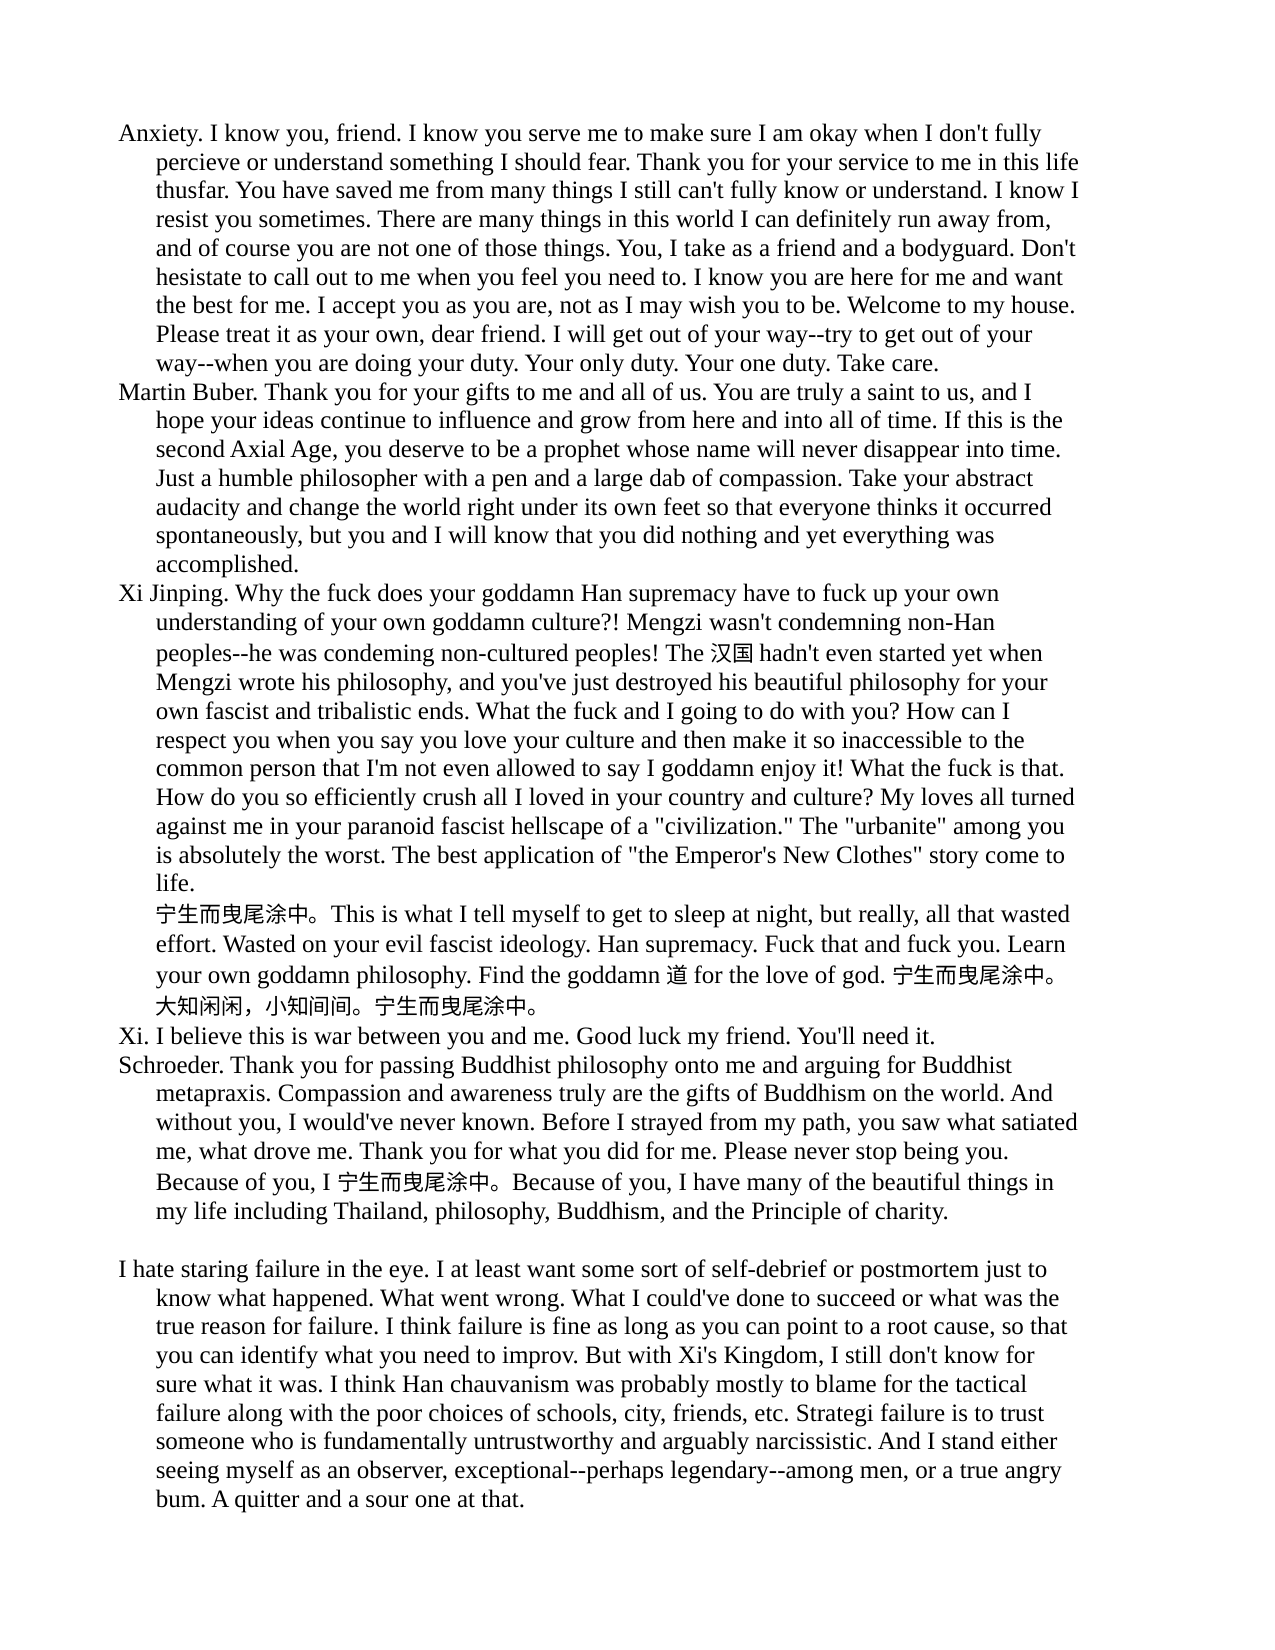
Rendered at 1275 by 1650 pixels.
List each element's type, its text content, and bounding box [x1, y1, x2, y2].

text Schroeder. Thank you for passing Buddhist philosophy onto me and arguing for Buddhist metapraxis. Compassion and awareness truly are the gifts of Buddhism on the world. And without you, I would've never known. Before I strayed from my path, you saw what satiated me, what drove me. Thank you for what you did for me. Please never stop being you. Because of you, I 宁生而曳尾涂中。Because of you, I have many of the beautiful things in my life including Thailand, philosophy, Buddhism, and the Principle of charity. [118, 1050, 1082, 1225]
text I hate staring failure in the eye. I at least want some sort of self-debrief or postmortem just to know what happened. What went wrong. What I could've done to succeed or what was the true reason for failure. I think failure is fine as long as you can point to a root cause, so that you can identify what you need to improv. But with Xi's Kingdom, I still don't know for sure what it was. I think Han chauvanism was probably mostly to blame for the tactical failure along with the poor choices of schools, city, friends, etc. Strategi failure is to trust someone who is fundamentally untrustworthy and arguably narcissistic. And I stand either seeing myself as an observer, exceptional--perhaps legendary--among men, or a true angry bum. A quitter and a sour one at that. [118, 1254, 1082, 1513]
text Anxiety. I know you, friend. I know you serve me to make sure I am okay when I don't fully percieve or understand something I should fear. Thank you for your service to me in this life thusfar. You have saved me from many things I still can't fully know or understand. I know I resist you sometimes. There are many things in this world I can definitely run away from, and of course you are not one of those things. You, I take as a friend and a bodyguard. Don't hesistate to call out to me when you feel you need to. I know you are here for me and want the best for me. I accept you as you are, not as I may wish you to be. Welcome to my house. Please treat it as your own, dear friend. I will get out of your way--try to get out of your way--when you are doing your duty. Your only duty. Your one duty. Take care. [118, 118, 1082, 377]
text Martin Buber. Thank you for your gifts to me and all of us. You are truly a saint to us, and I hope your ideas continue to influence and grow from here and into all of time. If this is the second Axial Age, you deserve to be a prophet whose name will never disappear into time. Just a humble philosopher with a pen and a large dab of compassion. Take your abstract audacity and change the world right under its own feet so that everyone thinks it occurred spontaneously, but you and I will know that you did nothing and yet everything was accomplished. [118, 377, 1082, 578]
text Xi. I believe this is war between you and me. Good luck my friend. You'll need it. [118, 1021, 1082, 1050]
text 宁生而曳尾涂中。This is what I tell myself to get to sleep at night, but really, all that wasted effort. Wasted on your evil fascist ideology. Han supremacy. Fuck that and fuck you. Learn your own goddamn philosophy. Find the goddamn 道 for the love of god. 宁生而曳尾涂中。大知闲闲，小知间间。宁生而曳尾涂中。 [118, 897, 1082, 1021]
text Xi Jinping. Why the fuck does your goddamn Han supremacy have to fuck up your own understanding of your own goddamn culture?! Mengzi wasn't condemning non-Han peoples--he was condeming non-cultured peoples! The 汉国 hadn't even started yet when Mengzi wrote his philosophy, and you've just destroyed his beautiful philosophy for your own fascist and tribalistic ends. What the fuck and I going to do with you? How can I respect you when you say you love your culture and then make it so inaccessible to the common person that I'm not even allowed to say I goddamn enjoy it! What the fuck is that. How do you so efficiently crush all I loved in your country and culture? My loves all turned against me in your paranoid fascist hellscape of a "civilization." The "urbanite" among you is absolutely the worst. The best application of "the Emperor's New Clothes" story come to life. [118, 578, 1082, 897]
